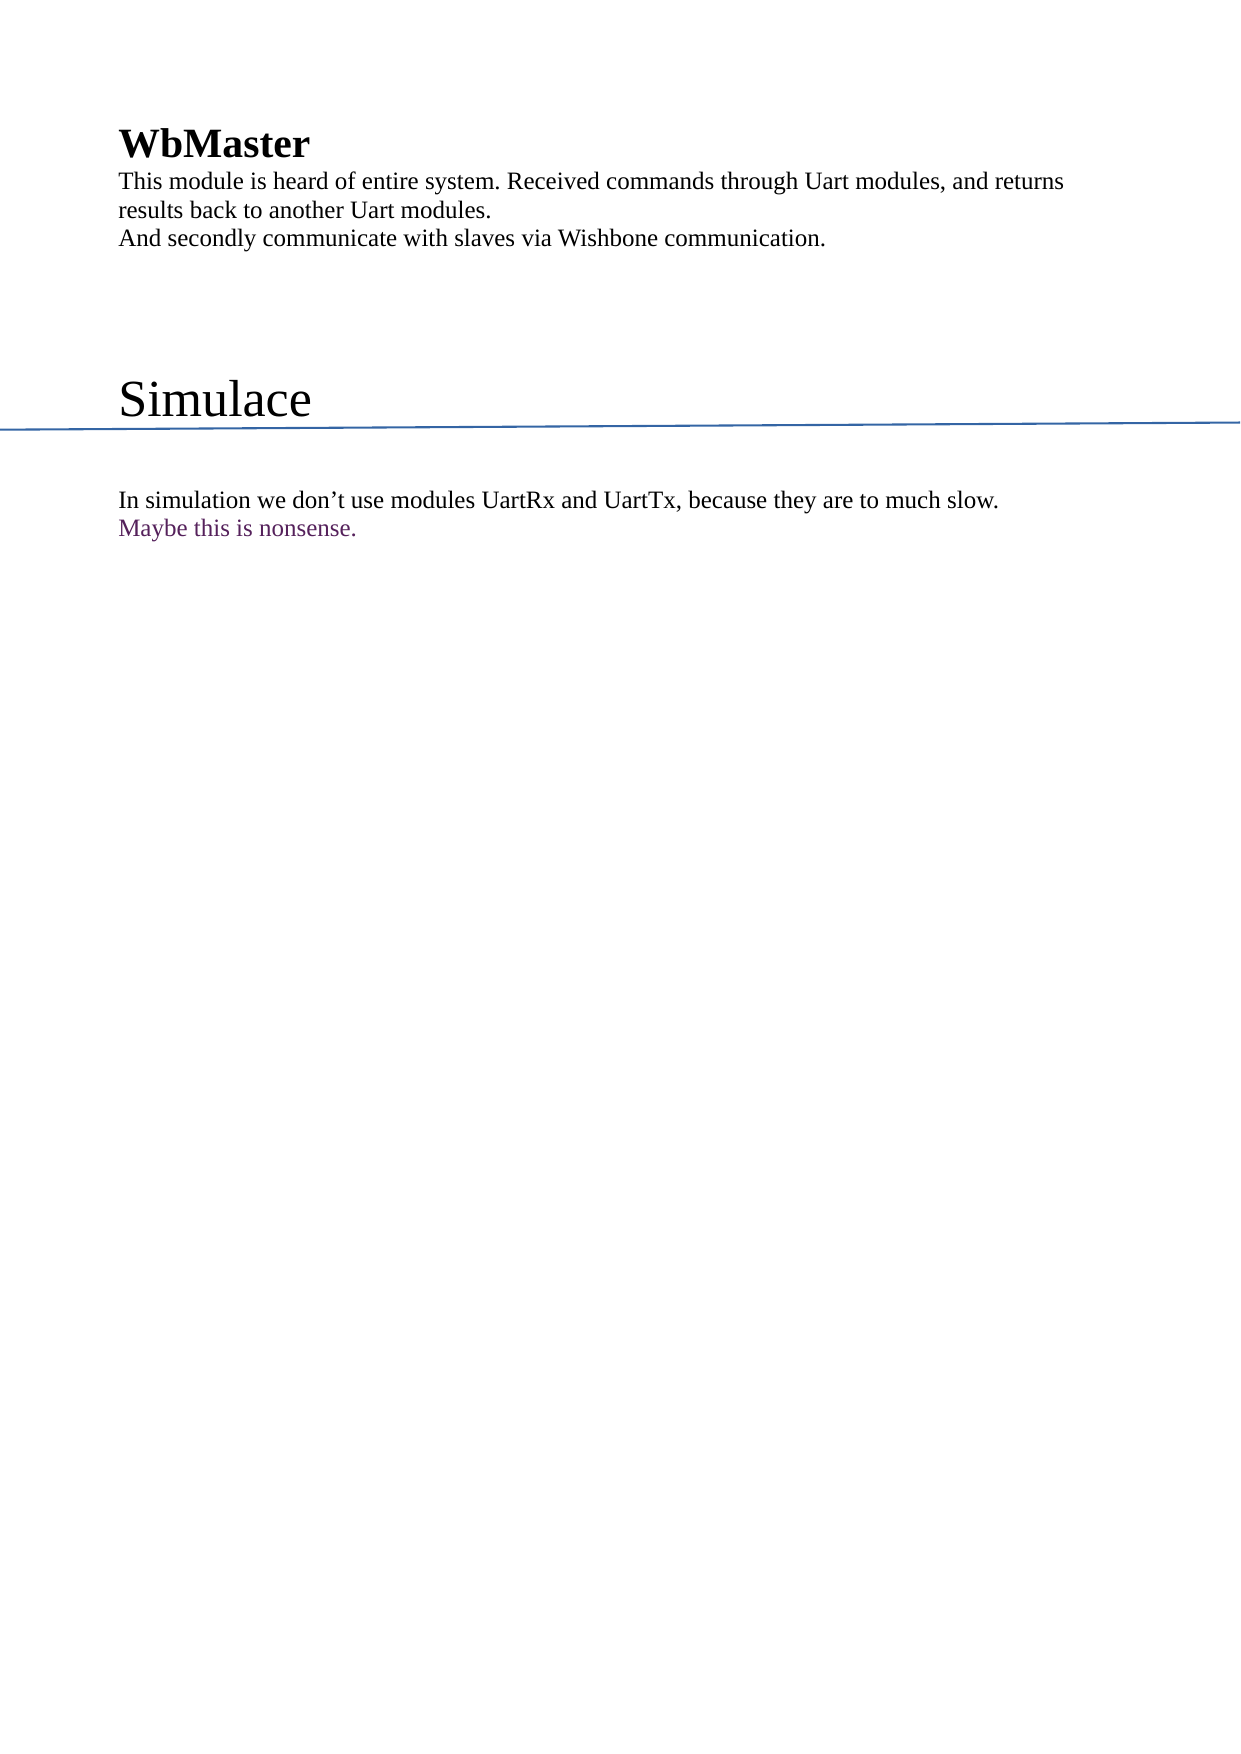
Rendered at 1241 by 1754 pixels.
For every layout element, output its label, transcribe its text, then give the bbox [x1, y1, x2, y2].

text Maybe this is nonsense. [118, 513, 1122, 542]
text WbMaster [118, 118, 1122, 166]
text In simulation we don’t use modules UartRx and UartTx, because they are to much slow. [118, 485, 1122, 513]
text Simulace [118, 367, 1122, 427]
text And secondly communicate with slaves via Wishbone communication. [118, 223, 1122, 252]
text This module is heard of entire system. Received commands through Uart modules, and returns results back to another Uart modules. [118, 166, 1122, 223]
